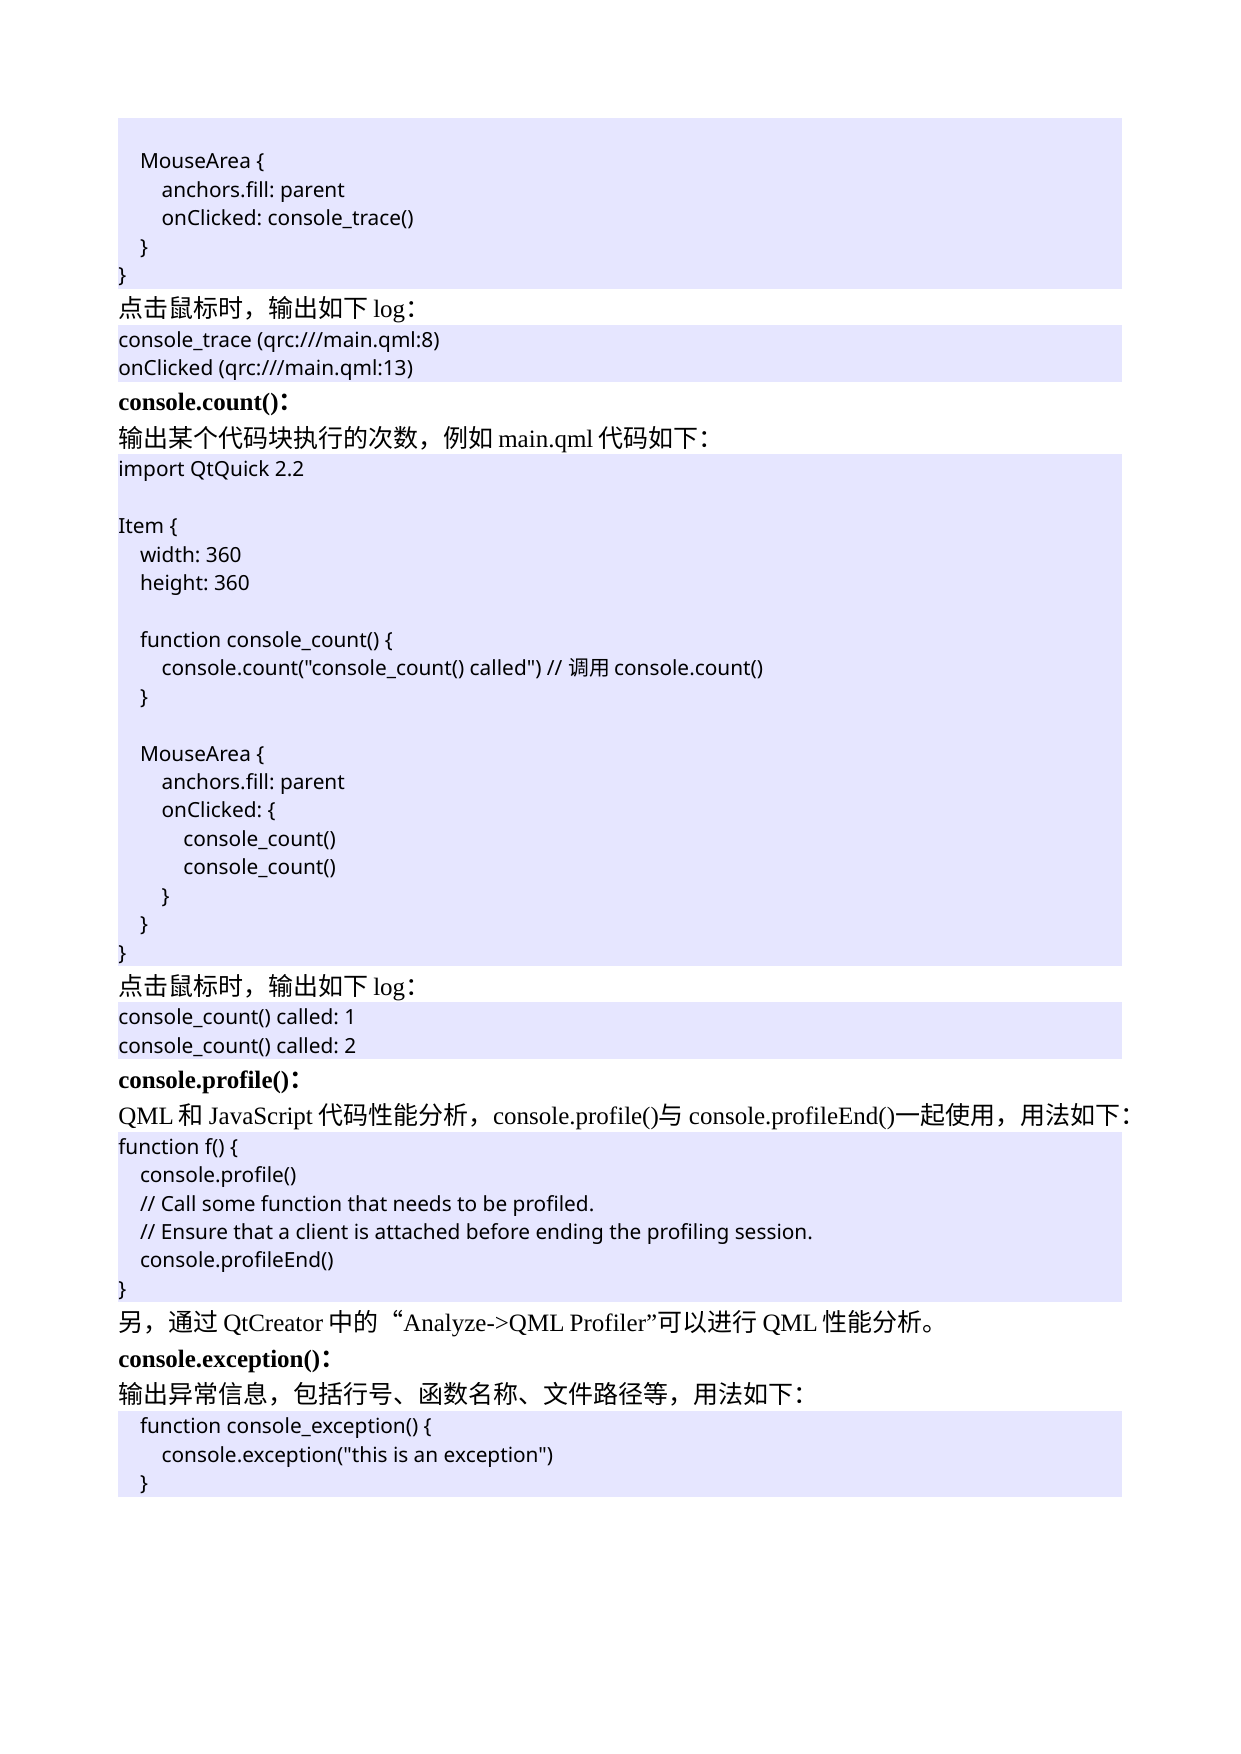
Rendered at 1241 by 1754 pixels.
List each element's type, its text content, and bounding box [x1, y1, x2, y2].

text console.count("console_count() called") // 调用console.count() [118, 653, 1122, 682]
text } [118, 909, 1122, 938]
text console.profile() [118, 1160, 1122, 1189]
text console_trace (qrc:///main.qml:8) [118, 325, 1122, 353]
text console.profileEnd() [118, 1246, 1122, 1274]
text 输出异常信息，包括行号、函数名称、文件路径等，用法如下： [118, 1375, 1122, 1411]
text function f() { [118, 1132, 1122, 1160]
text width: 360 [118, 540, 1122, 568]
text console.exception("this is an exception") [118, 1440, 1122, 1468]
text // Call some function that needs to be profiled. [118, 1189, 1122, 1217]
text 输出某个代码块执行的次数，例如main.qml代码如下： [118, 418, 1122, 454]
text console.count()： [118, 382, 1122, 418]
text 点击鼠标时，输出如下log： [118, 966, 1122, 1002]
text } [118, 938, 1122, 966]
text onClicked: { [118, 796, 1122, 824]
text } [118, 881, 1122, 909]
text onClicked (qrc:///main.qml:13) [118, 353, 1122, 382]
text } [118, 1468, 1122, 1497]
text function console_count() { [118, 625, 1122, 653]
text } [118, 260, 1122, 289]
text 另，通过QtCreator中的“Analyze->QML Profiler”可以进行QML性能分析。 [118, 1302, 1122, 1339]
text QML和JavaScript代码性能分析，console.profile()与console.profileEnd()一起使用，用法如下： [118, 1096, 1122, 1132]
text MouseArea { [118, 739, 1122, 767]
text console.profile()： [118, 1059, 1122, 1096]
text } [118, 1274, 1122, 1302]
text } [118, 232, 1122, 260]
text Item { [118, 511, 1122, 540]
text onClicked: console_trace() [118, 203, 1122, 232]
text function console_exception() { [118, 1411, 1122, 1440]
text MouseArea { [118, 147, 1122, 175]
text } [118, 682, 1122, 710]
text height: 360 [118, 568, 1122, 597]
text console_count() [118, 824, 1122, 852]
text // Ensure that a client is attached before ending the profiling session. [118, 1217, 1122, 1246]
text console.exception()： [118, 1339, 1122, 1375]
text console_count() called: 2 [118, 1031, 1122, 1059]
text console_count() called: 1 [118, 1002, 1122, 1031]
text 点击鼠标时，输出如下log： [118, 289, 1122, 325]
text anchors.fill: parent [118, 175, 1122, 203]
text import QtQuick 2.2 [118, 454, 1122, 483]
text anchors.fill: parent [118, 767, 1122, 796]
text console_count() [118, 852, 1122, 881]
